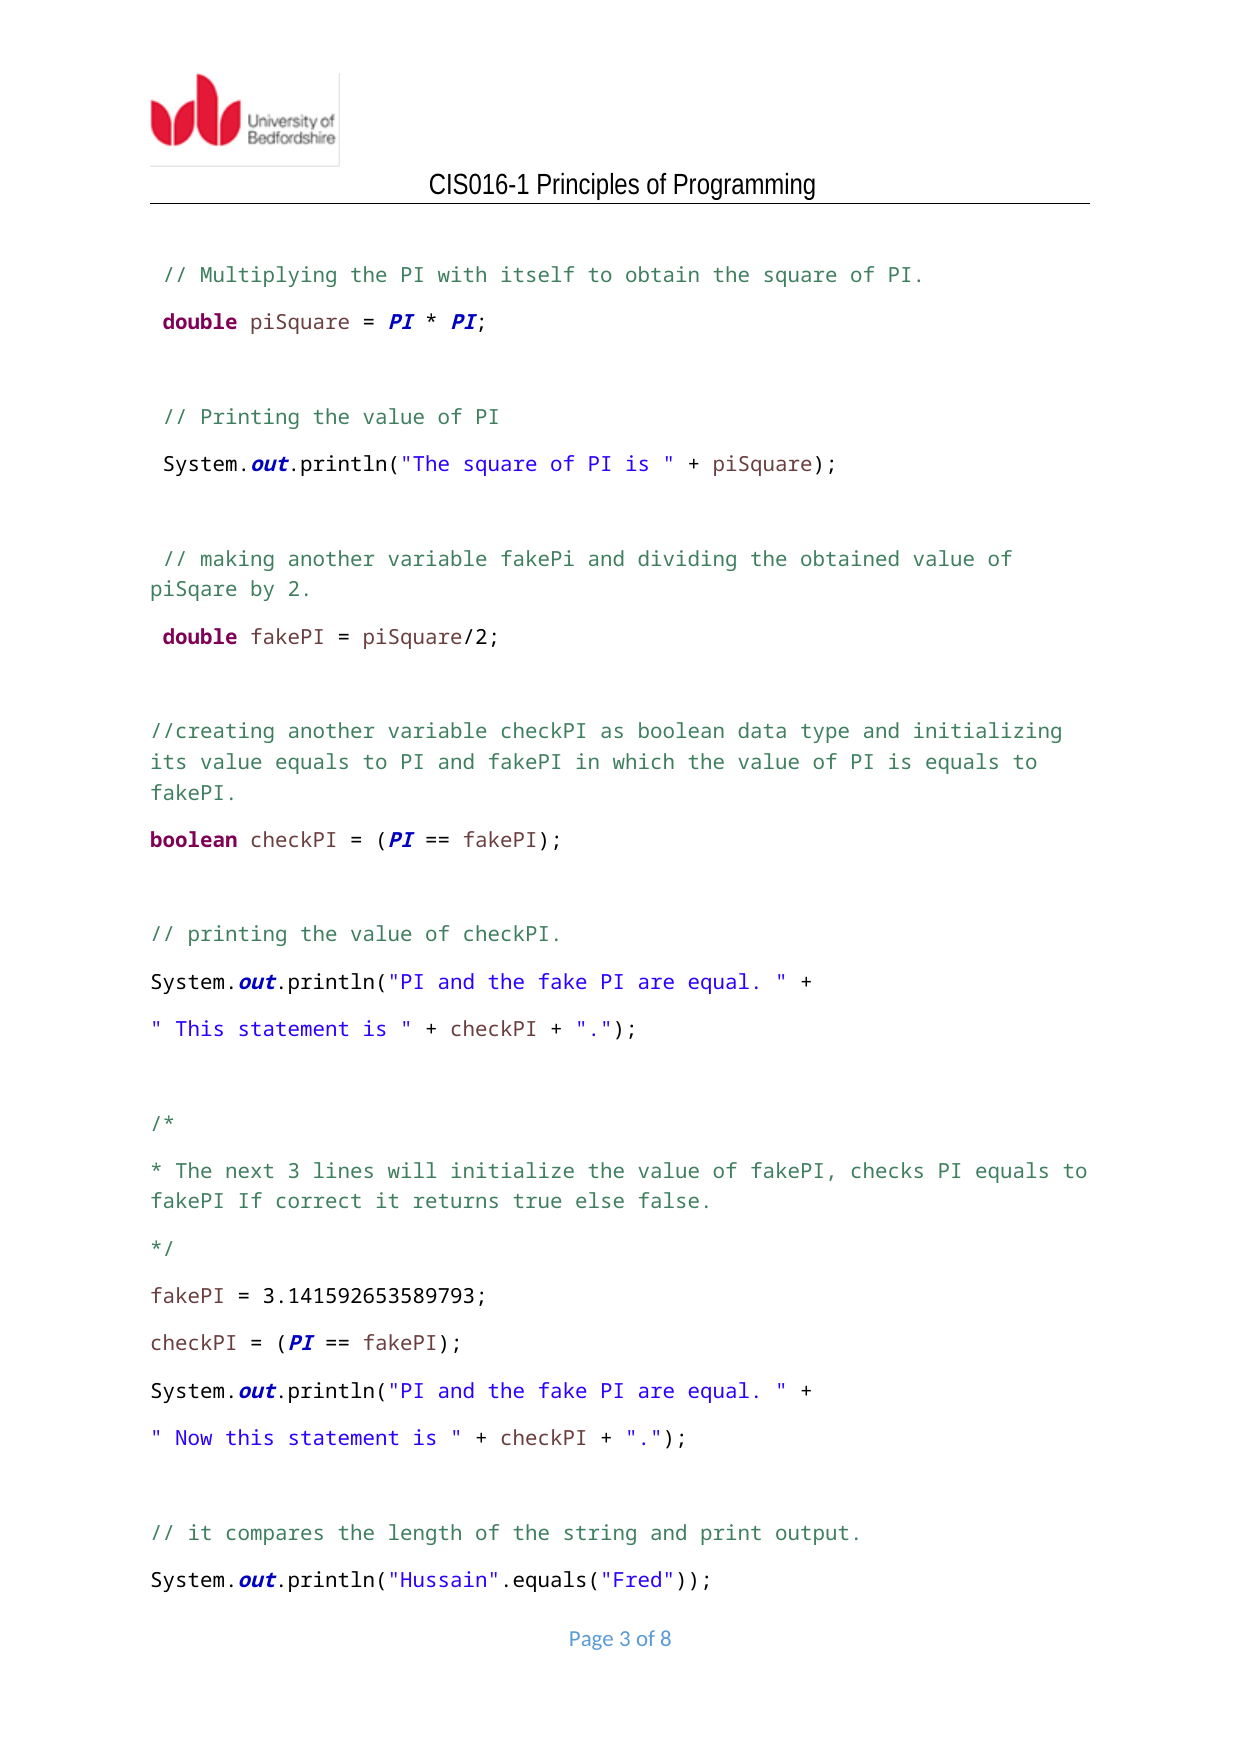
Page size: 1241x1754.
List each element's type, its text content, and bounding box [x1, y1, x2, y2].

text System.out.println("The square of PI is " + piSquare); [150, 449, 1090, 478]
text System.out.println("PI and the fake PI are equal. " + [150, 967, 1090, 995]
text double fakePI = piSquare/2; [150, 622, 1090, 650]
text /* [150, 1109, 1090, 1137]
text System.out.println("PI and the fake PI are equal. " + [150, 1376, 1090, 1404]
text System.out.println("Hussain".equals("Fred")); [150, 1565, 1090, 1593]
text double piSquare = PI * PI; [150, 307, 1090, 336]
text checkPI = (PI == fakePI); [150, 1328, 1090, 1357]
text // making another variable fakePi and dividing the obtained value of piSqare by 2. [150, 544, 1090, 603]
picture [150, 73, 341, 168]
text boolean checkPI = (PI == fakePI); [150, 825, 1090, 853]
text " Now this statement is " + checkPI + "."); [150, 1423, 1090, 1451]
text // Multiplying the PI with itself to obtain the square of PI. [150, 260, 1090, 288]
text fakePI = 3.141592653589793; [150, 1281, 1090, 1309]
text //creating another variable checkPI as boolean data type and initializing its value equals to PI and fakePI in which the value of PI is equals to fakePI. [150, 716, 1090, 806]
text */ [150, 1234, 1090, 1262]
text " This statement is " + checkPI + "."); [150, 1014, 1090, 1042]
text // Printing the value of PI [150, 402, 1090, 430]
text * The next 3 lines will initialize the value of fakePI, checks PI equals to fakePI If correct it returns true else false. [150, 1156, 1090, 1215]
text // it compares the length of the string and print output. [150, 1518, 1090, 1546]
text // printing the value of checkPI. [150, 919, 1090, 948]
